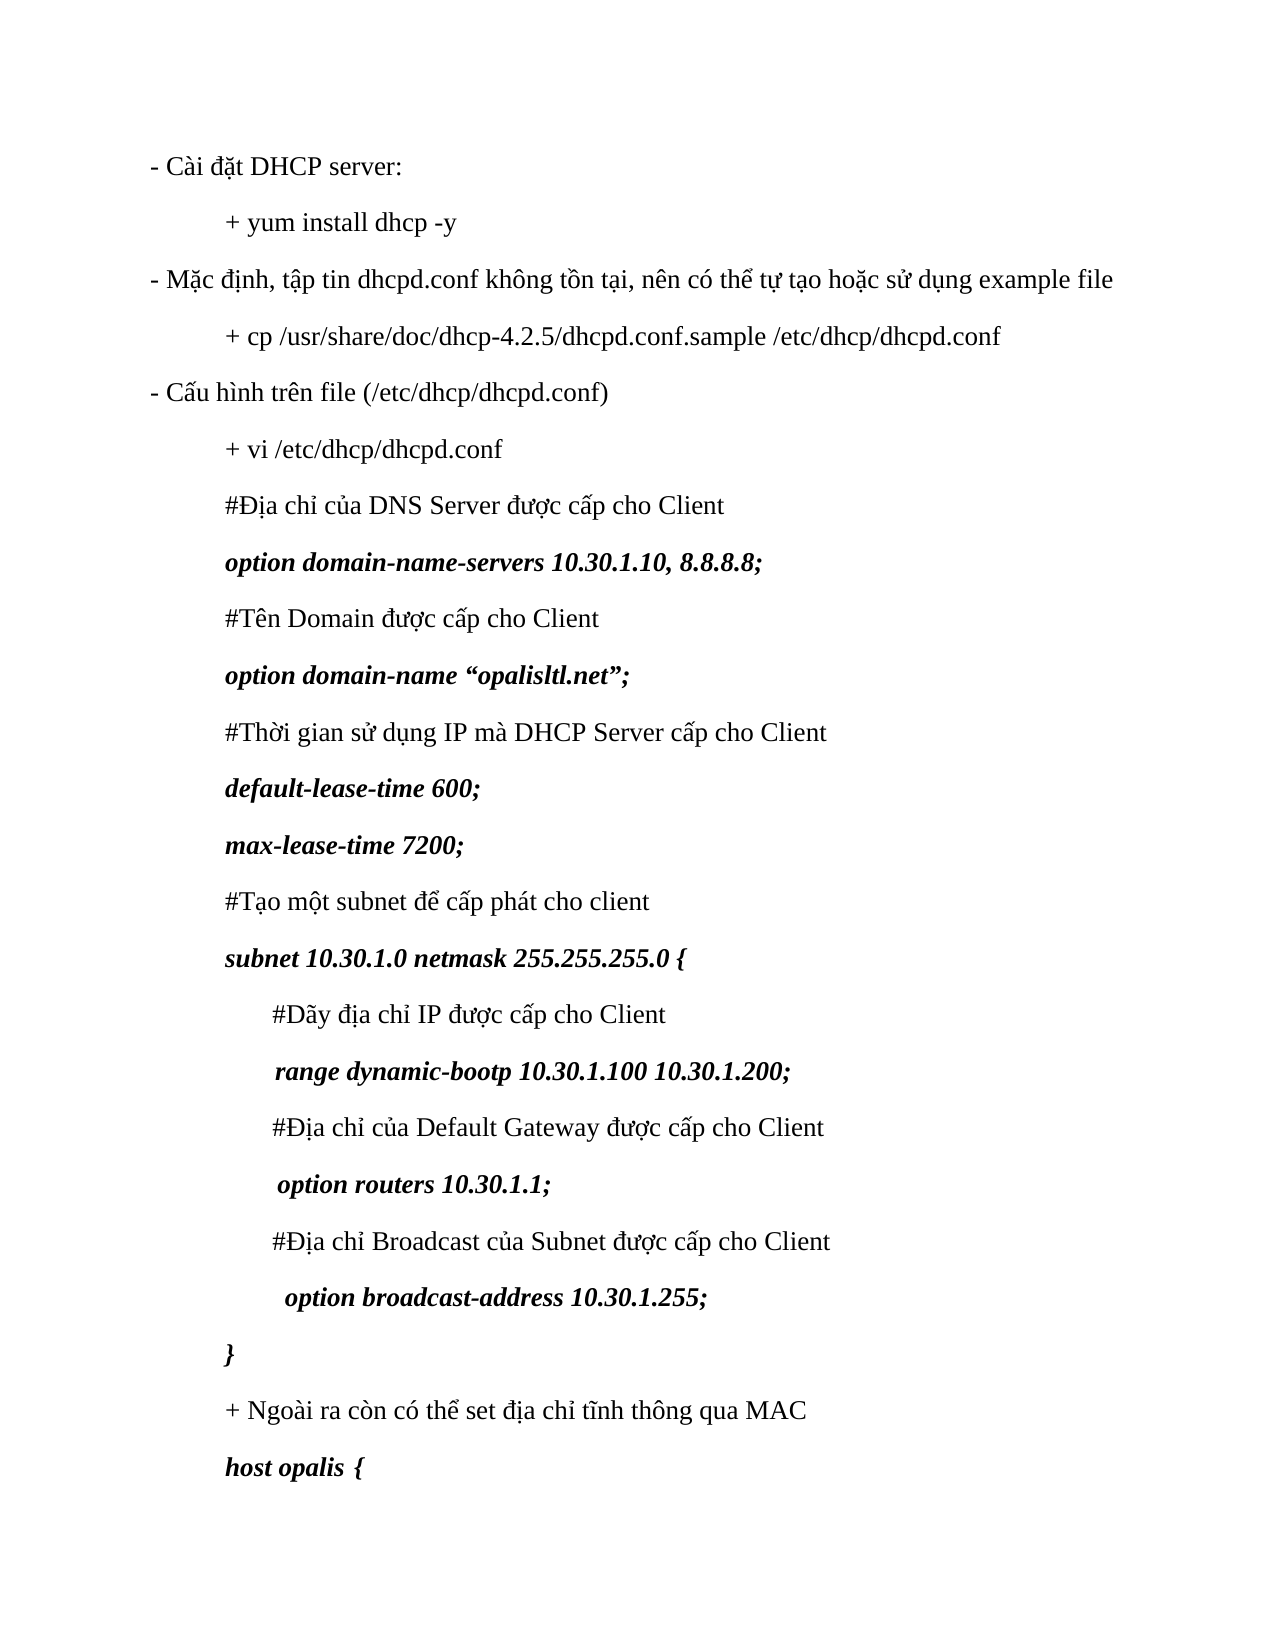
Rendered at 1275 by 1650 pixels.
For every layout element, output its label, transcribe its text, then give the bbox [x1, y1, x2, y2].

text - Mặc định, tập tin dhcpd.conf không tồn tại, nên có thể tự tạo hoặc sử dụng example file [150, 263, 1125, 294]
text #Địa chỉ của Default Gateway được cấp cho Client [225, 1112, 1125, 1143]
text max-lease-time 7200; [225, 829, 1125, 860]
text range dynamic-bootp 10.30.1.100 10.30.1.200; [225, 1055, 1125, 1086]
text host opalis { [150, 1451, 1125, 1482]
text #Địa chỉ Broadcast của Subnet được cấp cho Client [225, 1225, 1125, 1256]
text #Tên Domain được cấp cho Client [225, 602, 1125, 634]
text + vi /etc/dhcp/dhcpd.conf [150, 433, 1125, 464]
text - Cấu hình trên file (/etc/dhcp/dhcpd.conf) [150, 376, 1125, 407]
text + Ngoài ra còn có thể set địa chỉ tĩnh thông qua MAC [150, 1394, 1125, 1426]
text + yum install dhcp -y [150, 207, 1125, 238]
text option broadcast-address 10.30.1.255; [225, 1281, 1125, 1312]
text option domain-name “opalisltl.net”; [225, 659, 1125, 690]
text } [225, 1338, 1125, 1369]
text #Dãy địa chỉ IP được cấp cho Client [225, 998, 1125, 1029]
text option domain-name-servers 10.30.1.10, 8.8.8.8; [225, 546, 1125, 577]
text + cp /usr/share/doc/dhcp-4.2.5/dhcpd.conf.sample /etc/dhcp/dhcpd.conf [150, 320, 1125, 351]
text #Thời gian sử dụng IP mà DHCP Server cấp cho Client [225, 716, 1125, 747]
text #Địa chỉ của DNS Server được cấp cho Client [150, 489, 1125, 521]
text subnet 10.30.1.0 netmask 255.255.255.0 { [225, 942, 1125, 973]
text default-lease-time 600; [225, 772, 1125, 803]
text option routers 10.30.1.1; [225, 1168, 1125, 1199]
text - Cài đặt DHCP server: [150, 150, 1125, 181]
text #Tạo một subnet để cấp phát cho client [225, 885, 1125, 916]
